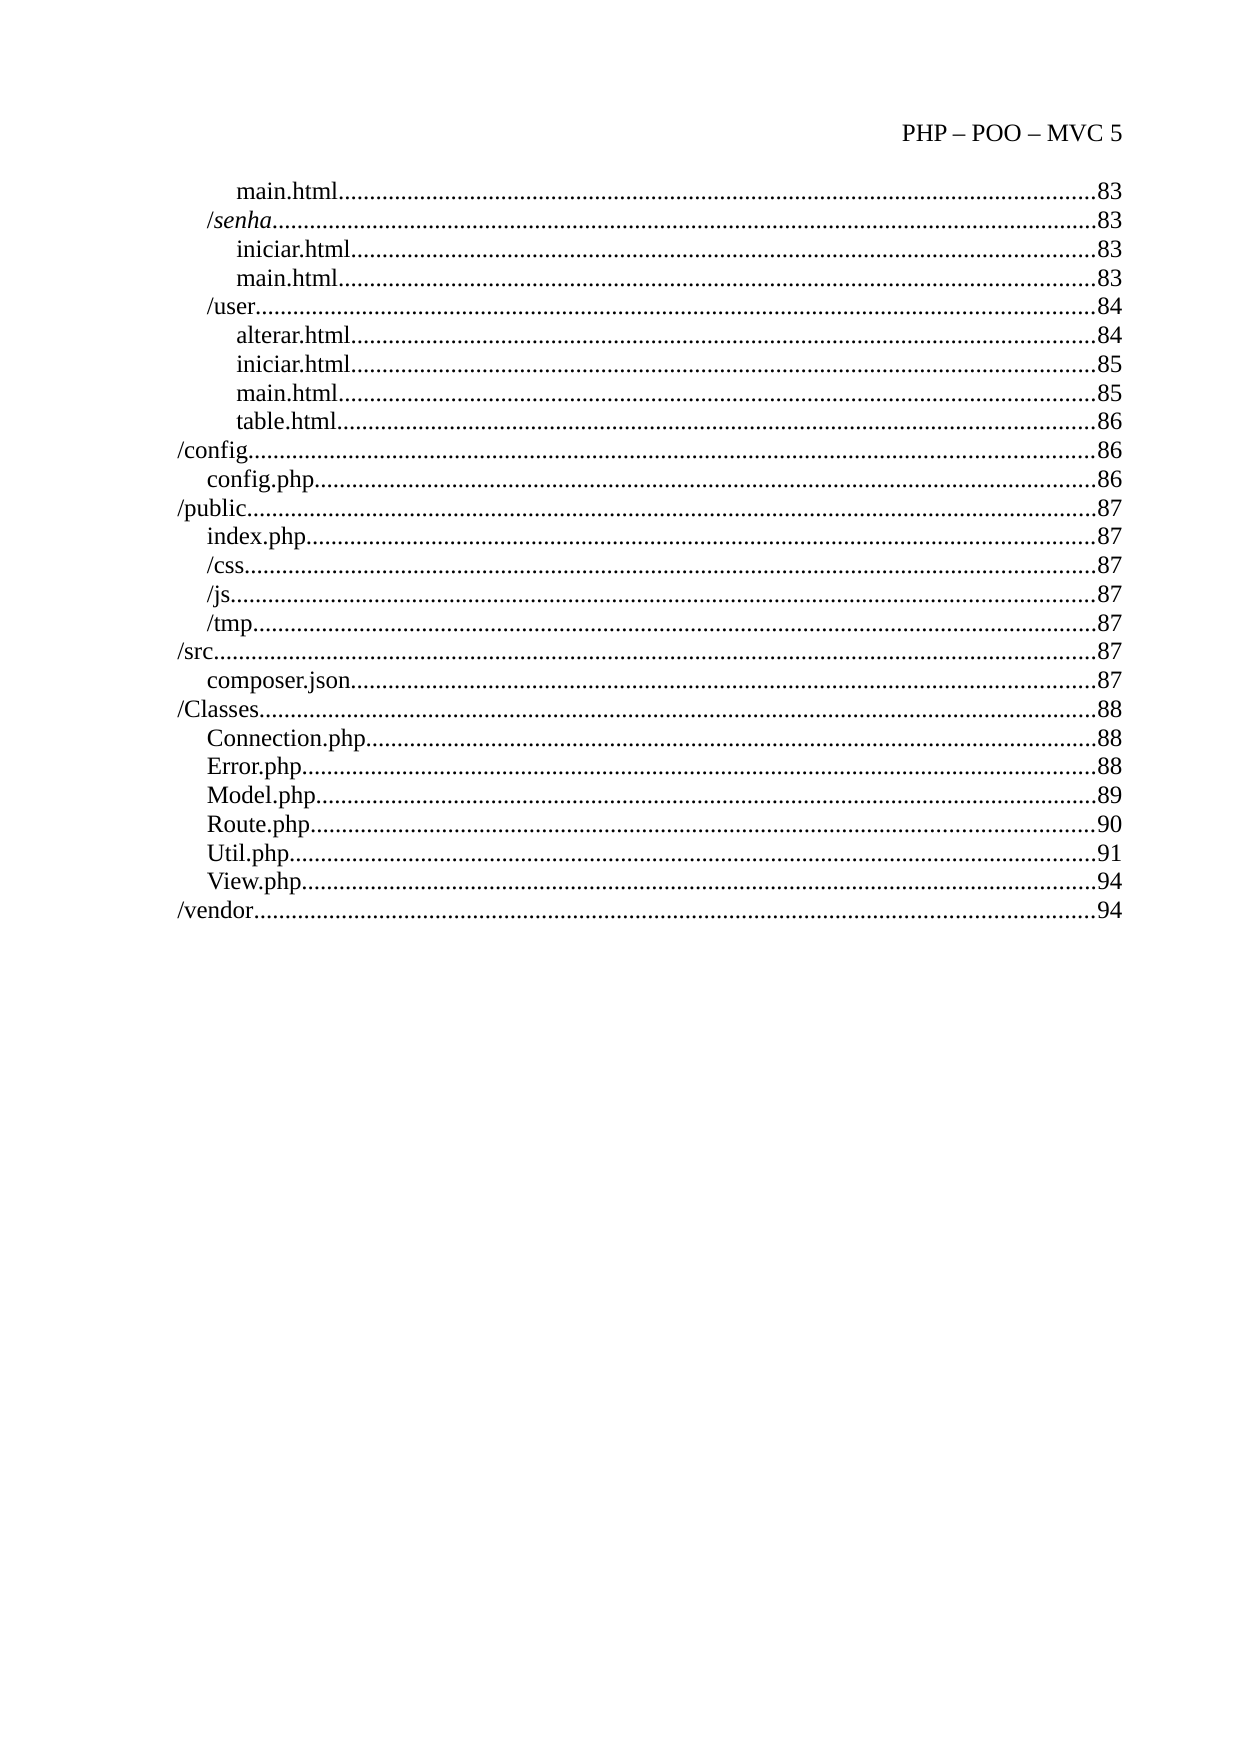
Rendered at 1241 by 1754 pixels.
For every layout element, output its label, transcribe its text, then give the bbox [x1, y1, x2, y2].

text View.php 94 [207, 866, 1122, 895]
text index.php 87 [207, 521, 1122, 550]
text composer.json 87 [207, 665, 1122, 694]
text /user 84 [207, 291, 1122, 320]
text iniciar.html 85 [236, 349, 1122, 378]
text /js 87 [207, 579, 1122, 608]
text /tmp 87 [207, 608, 1122, 636]
text main.html 83 [236, 176, 1122, 205]
text Util.php 91 [207, 838, 1122, 866]
text Error.php 88 [207, 751, 1122, 780]
text /vendor 94 [177, 895, 1122, 924]
text alterar.html 84 [236, 320, 1122, 349]
text Connection.php 88 [207, 723, 1122, 751]
text /Classes 88 [177, 694, 1122, 723]
text /src 87 [177, 636, 1122, 665]
text /senha 83 [207, 205, 1122, 234]
text Route.php 90 [207, 809, 1122, 838]
text main.html 83 [236, 263, 1122, 291]
text table.html 86 [236, 406, 1122, 435]
text main.html 85 [236, 378, 1122, 406]
text /public 87 [177, 493, 1122, 521]
text config.php 86 [207, 464, 1122, 493]
text iniciar.html 83 [236, 234, 1122, 263]
text /config 86 [177, 435, 1122, 464]
text /css 87 [207, 550, 1122, 579]
text Model.php 89 [207, 780, 1122, 809]
